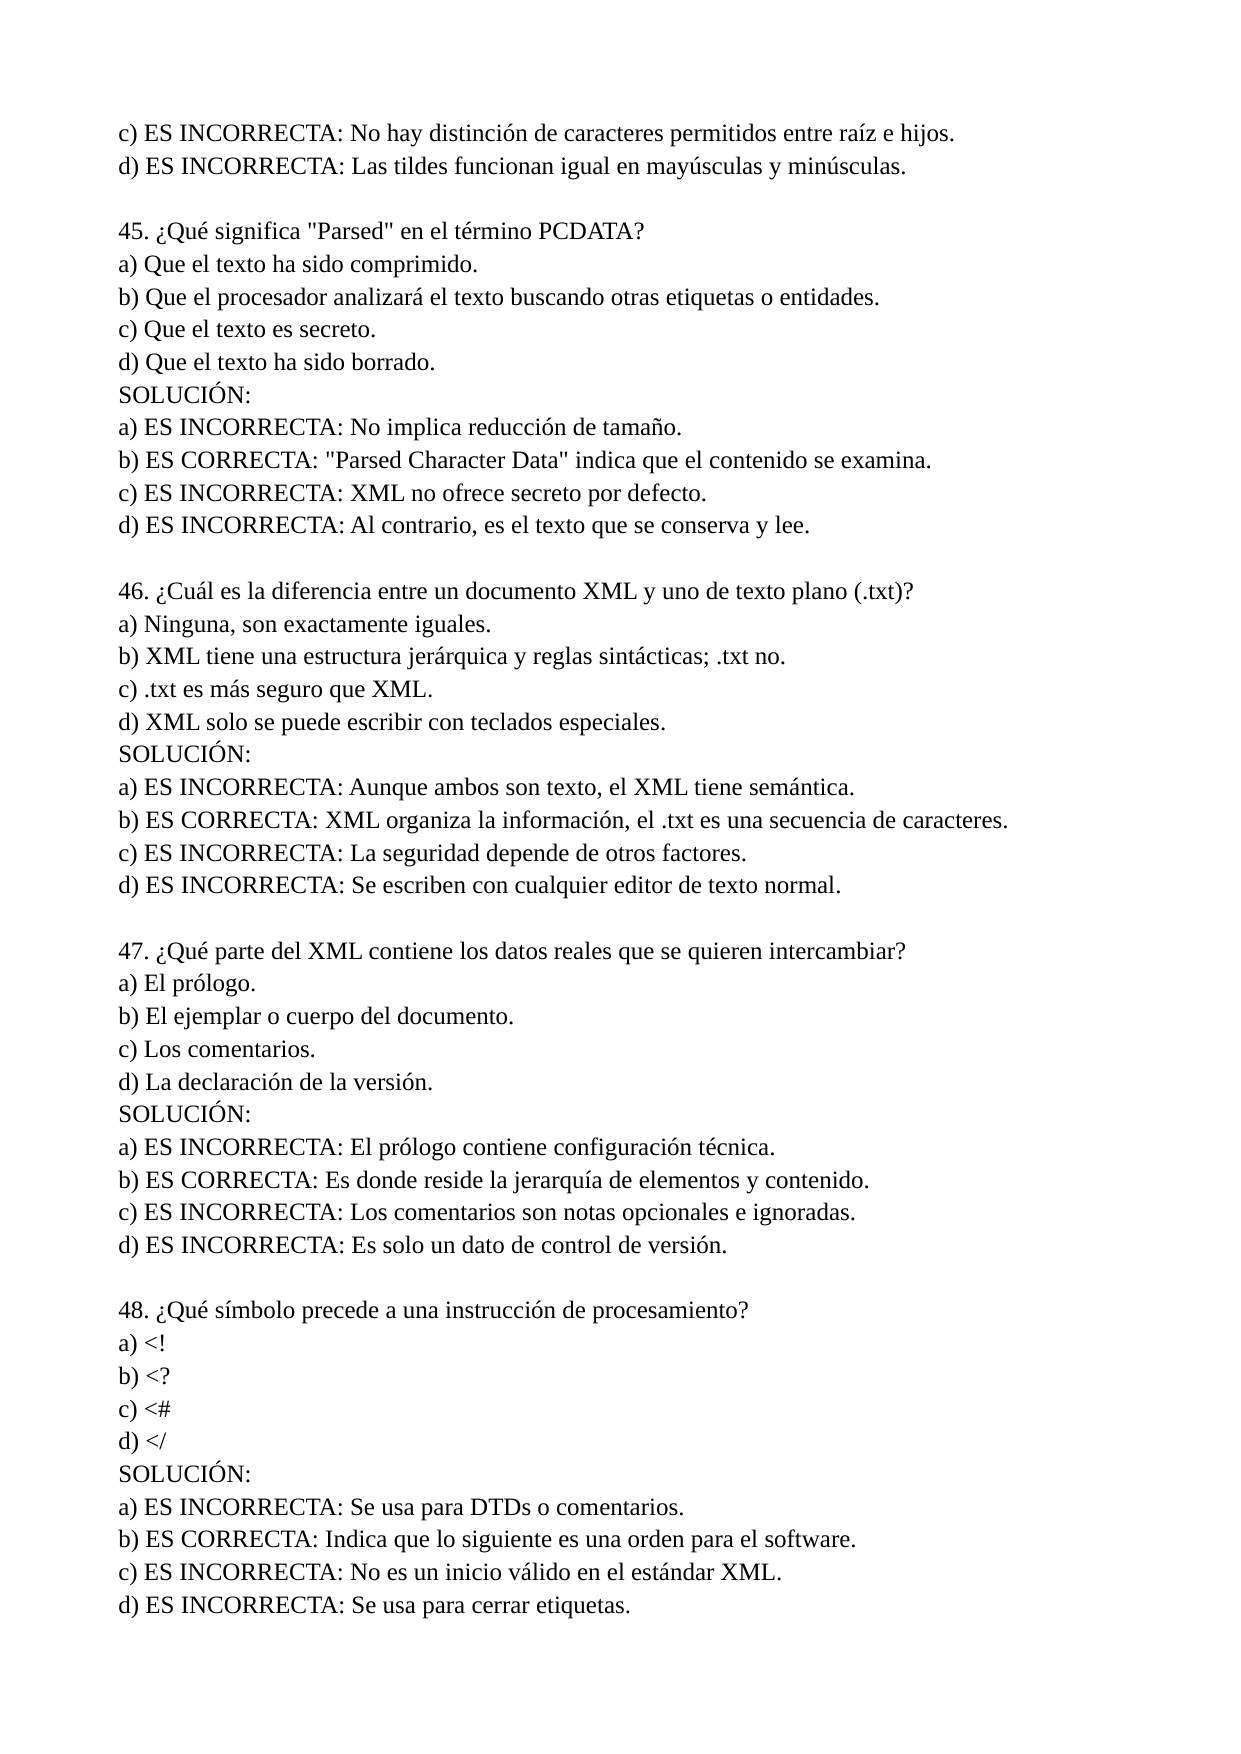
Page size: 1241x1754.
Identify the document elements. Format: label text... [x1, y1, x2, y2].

text SOLUCIÓN: [118, 380, 1122, 408]
text c) ES INCORRECTA: Los comentarios son notas opcionales e ignoradas. [118, 1197, 1122, 1226]
text c) ES INCORRECTA: No hay distinción de caracteres permitidos entre raíz e hijos. [118, 118, 1122, 147]
text d) ES INCORRECTA: Se usa para cerrar etiquetas. [118, 1590, 1122, 1619]
text d) </ [118, 1426, 1122, 1455]
text 46. ¿Cuál es la diferencia entre un documento XML y uno de texto plano (.txt)? [118, 576, 1122, 605]
text c) .txt es más seguro que XML. [118, 674, 1122, 703]
text b) ES CORRECTA: "Parsed Character Data" indica que el contenido se examina. [118, 445, 1122, 474]
text c) Los comentarios. [118, 1034, 1122, 1063]
text c) <# [118, 1394, 1122, 1422]
text d) La declaración de la versión. [118, 1067, 1122, 1095]
text b) ES CORRECTA: Es donde reside la jerarquía de elementos y contenido. [118, 1165, 1122, 1193]
text a) ES INCORRECTA: El prólogo contiene configuración técnica. [118, 1132, 1122, 1161]
text a) Ninguna, son exactamente iguales. [118, 609, 1122, 637]
text d) ES INCORRECTA: Se escriben con cualquier editor de texto normal. [118, 870, 1122, 899]
text c) ES INCORRECTA: La seguridad depende de otros factores. [118, 838, 1122, 866]
text c) Que el texto es secreto. [118, 314, 1122, 343]
text c) ES INCORRECTA: XML no ofrece secreto por defecto. [118, 478, 1122, 507]
text SOLUCIÓN: [118, 739, 1122, 768]
text b) ES CORRECTA: Indica que lo siguiente es una orden para el software. [118, 1524, 1122, 1553]
text a) ES INCORRECTA: Aunque ambos son texto, el XML tiene semántica. [118, 772, 1122, 801]
text d) XML solo se puede escribir con teclados especiales. [118, 707, 1122, 736]
text a) Que el texto ha sido comprimido. [118, 249, 1122, 278]
text d) ES INCORRECTA: Al contrario, es el texto que se conserva y lee. [118, 511, 1122, 539]
text c) ES INCORRECTA: No es un inicio válido en el estándar XML. [118, 1557, 1122, 1586]
text b) <? [118, 1361, 1122, 1390]
text 47. ¿Qué parte del XML contiene los datos reales que se quieren intercambiar? [118, 936, 1122, 964]
text SOLUCIÓN: [118, 1099, 1122, 1128]
text a) ES INCORRECTA: Se usa para DTDs o comentarios. [118, 1492, 1122, 1521]
text a) El prólogo. [118, 968, 1122, 997]
text 45. ¿Qué significa "Parsed" en el término PCDATA? [118, 216, 1122, 245]
text b) El ejemplar o cuerpo del documento. [118, 1001, 1122, 1030]
text d) ES INCORRECTA: Es solo un dato de control de versión. [118, 1230, 1122, 1259]
text 48. ¿Qué símbolo precede a una instrucción de procesamiento? [118, 1296, 1122, 1324]
text a) <! [118, 1328, 1122, 1357]
text d) Que el texto ha sido borrado. [118, 347, 1122, 376]
text SOLUCIÓN: [118, 1459, 1122, 1488]
text b) Que el procesador analizará el texto buscando otras etiquetas o entidades. [118, 282, 1122, 310]
text b) XML tiene una estructura jerárquica y reglas sintácticas; .txt no. [118, 641, 1122, 670]
text d) ES INCORRECTA: Las tildes funcionan igual en mayúsculas y minúsculas. [118, 151, 1122, 179]
text b) ES CORRECTA: XML organiza la información, el .txt es una secuencia de caracteres. [118, 805, 1122, 834]
text a) ES INCORRECTA: No implica reducción de tamaño. [118, 412, 1122, 441]
